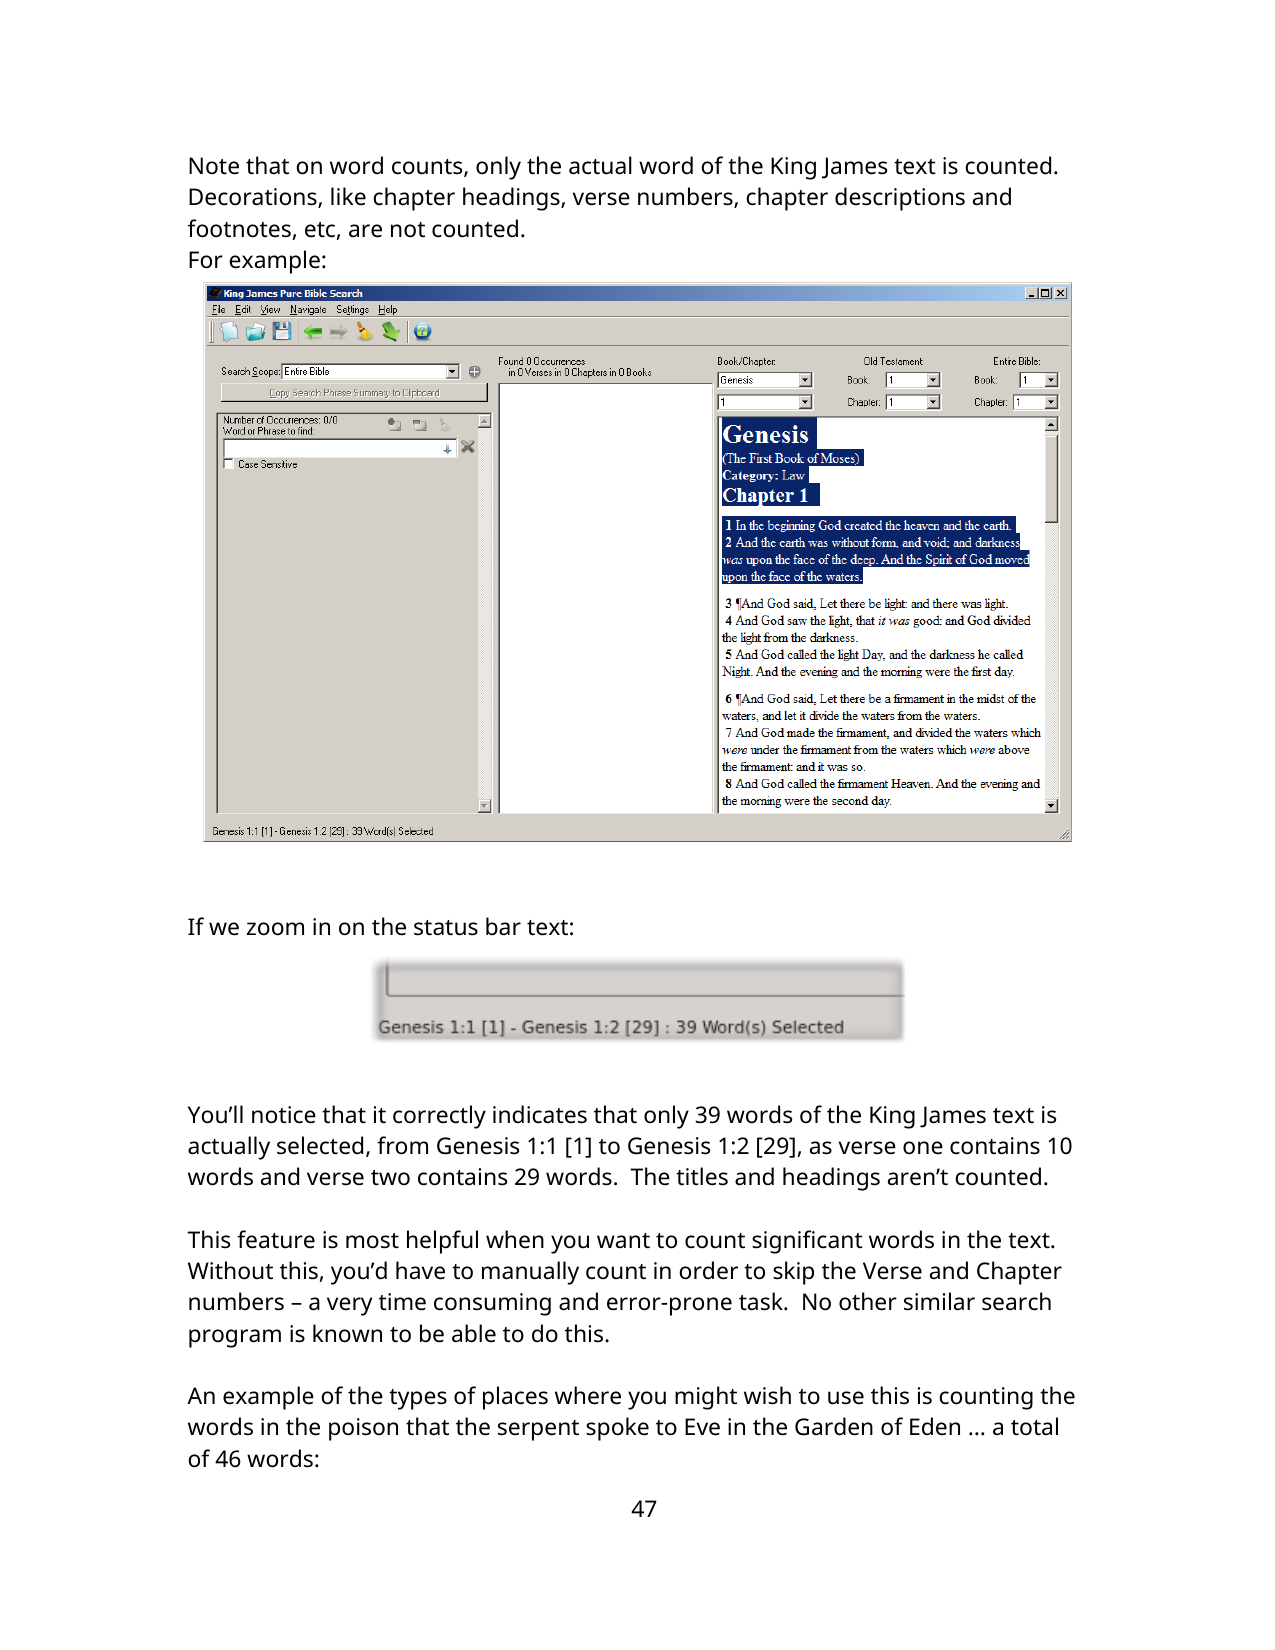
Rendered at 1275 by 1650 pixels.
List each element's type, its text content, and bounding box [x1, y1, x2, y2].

picture [369, 956, 906, 1043]
text You’ll notice that it correctly indicates that only 39 words of the King James text is actually selected, from Genesis 1:1 [1] to Genesis 1:2 [29], as verse one contains 10 words and verse two contains 29 words. The titles and headings aren’t counted. [187, 1099, 1087, 1192]
text Note that on word counts, only the actual word of the King James text is counted. Decorations, like chapter headings, verse numbers, chapter descriptions and footnotes, etc, are not counted. [187, 150, 1087, 244]
text For example: [187, 244, 1087, 275]
picture [203, 282, 1072, 842]
text An example of the types of places where you might wish to use this is counting the words in the poison that the serpent spoke to Eve in the Garden of Eden … a total of 46 words: [187, 1380, 1087, 1474]
text This feature is most helpful when you want to count significant words in the text. Without this, you’d have to manually count in order to skip the Verse and Chapter numbers – a very time consuming and error-prone task. No other similar search program is known to be able to do this. [187, 1224, 1087, 1349]
text If we zoom in on the status bar text: [187, 911, 1087, 942]
